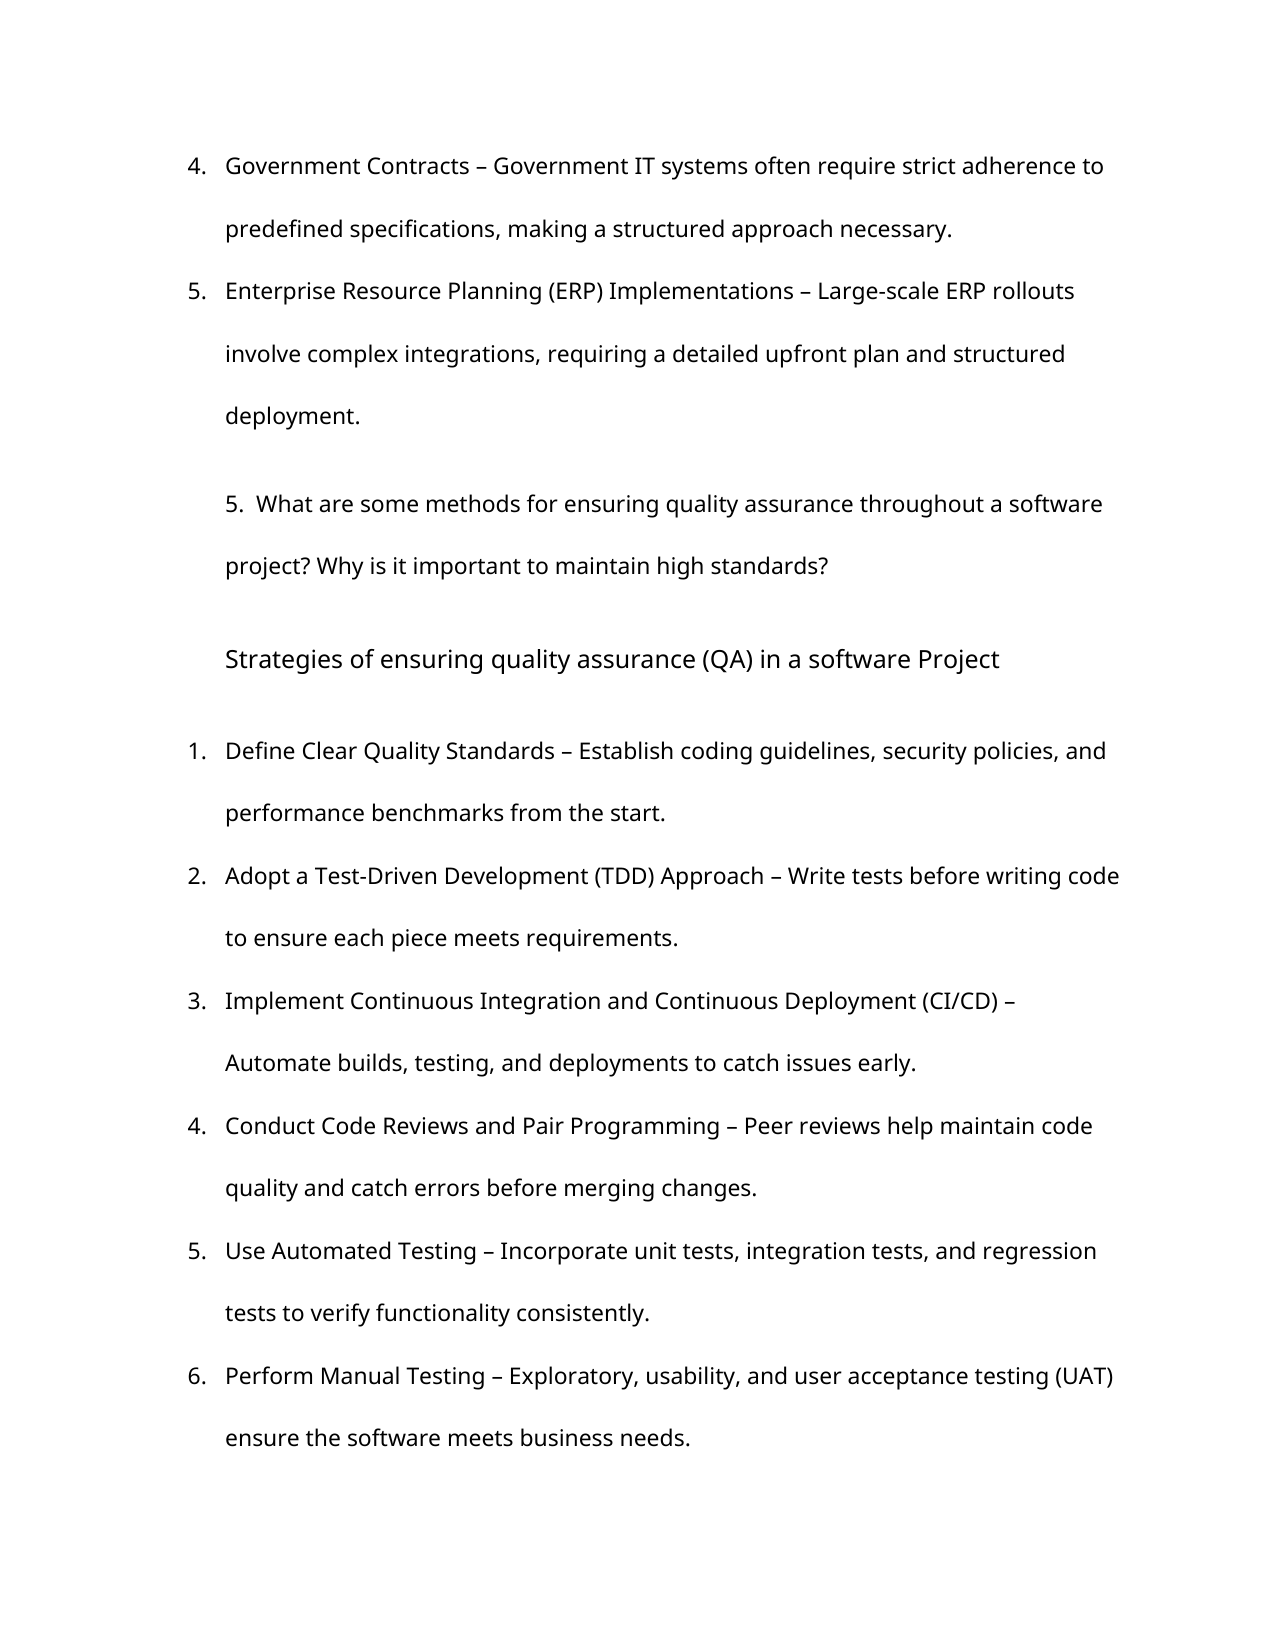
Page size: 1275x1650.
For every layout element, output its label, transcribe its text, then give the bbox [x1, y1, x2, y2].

list Enterprise Resource Planning (ERP) Implementations – Large-scale ERP rollouts involve complex integrations, requiring a detailed upfront plan and structured deployment. [187, 275, 1125, 431]
list Define Clear Quality Standards – Establish coding guidelines, security policies, and performance benchmarks from the start. [187, 735, 1125, 828]
subtitle Strategies of ensuring quality assurance (QA) in a software Project [225, 642, 1125, 676]
list Conduct Code Reviews and Pair Programming – Peer reviews help maintain code quality and catch errors before merging changes. [187, 1110, 1125, 1203]
list Perform Manual Testing – Exploratory, usability, and user acceptance testing (UAT) ensure the software meets business needs. [187, 1360, 1125, 1453]
list Implement Continuous Integration and Continuous Deployment (CI/CD) – Automate builds, testing, and deployments to catch issues early. [187, 985, 1125, 1078]
text 5. What are some methods for ensuring quality assurance throughout a software project? Why is it important to maintain high standards? [225, 487, 1125, 581]
list Use Automated Testing – Incorporate unit tests, integration tests, and regression tests to verify functionality consistently. [187, 1235, 1125, 1328]
list Government Contracts – Government IT systems often require strict adherence to predefined specifications, making a structured approach necessary. [187, 150, 1125, 244]
list Adopt a Test-Driven Development (TDD) Approach – Write tests before writing code to ensure each piece meets requirements. [187, 860, 1125, 953]
